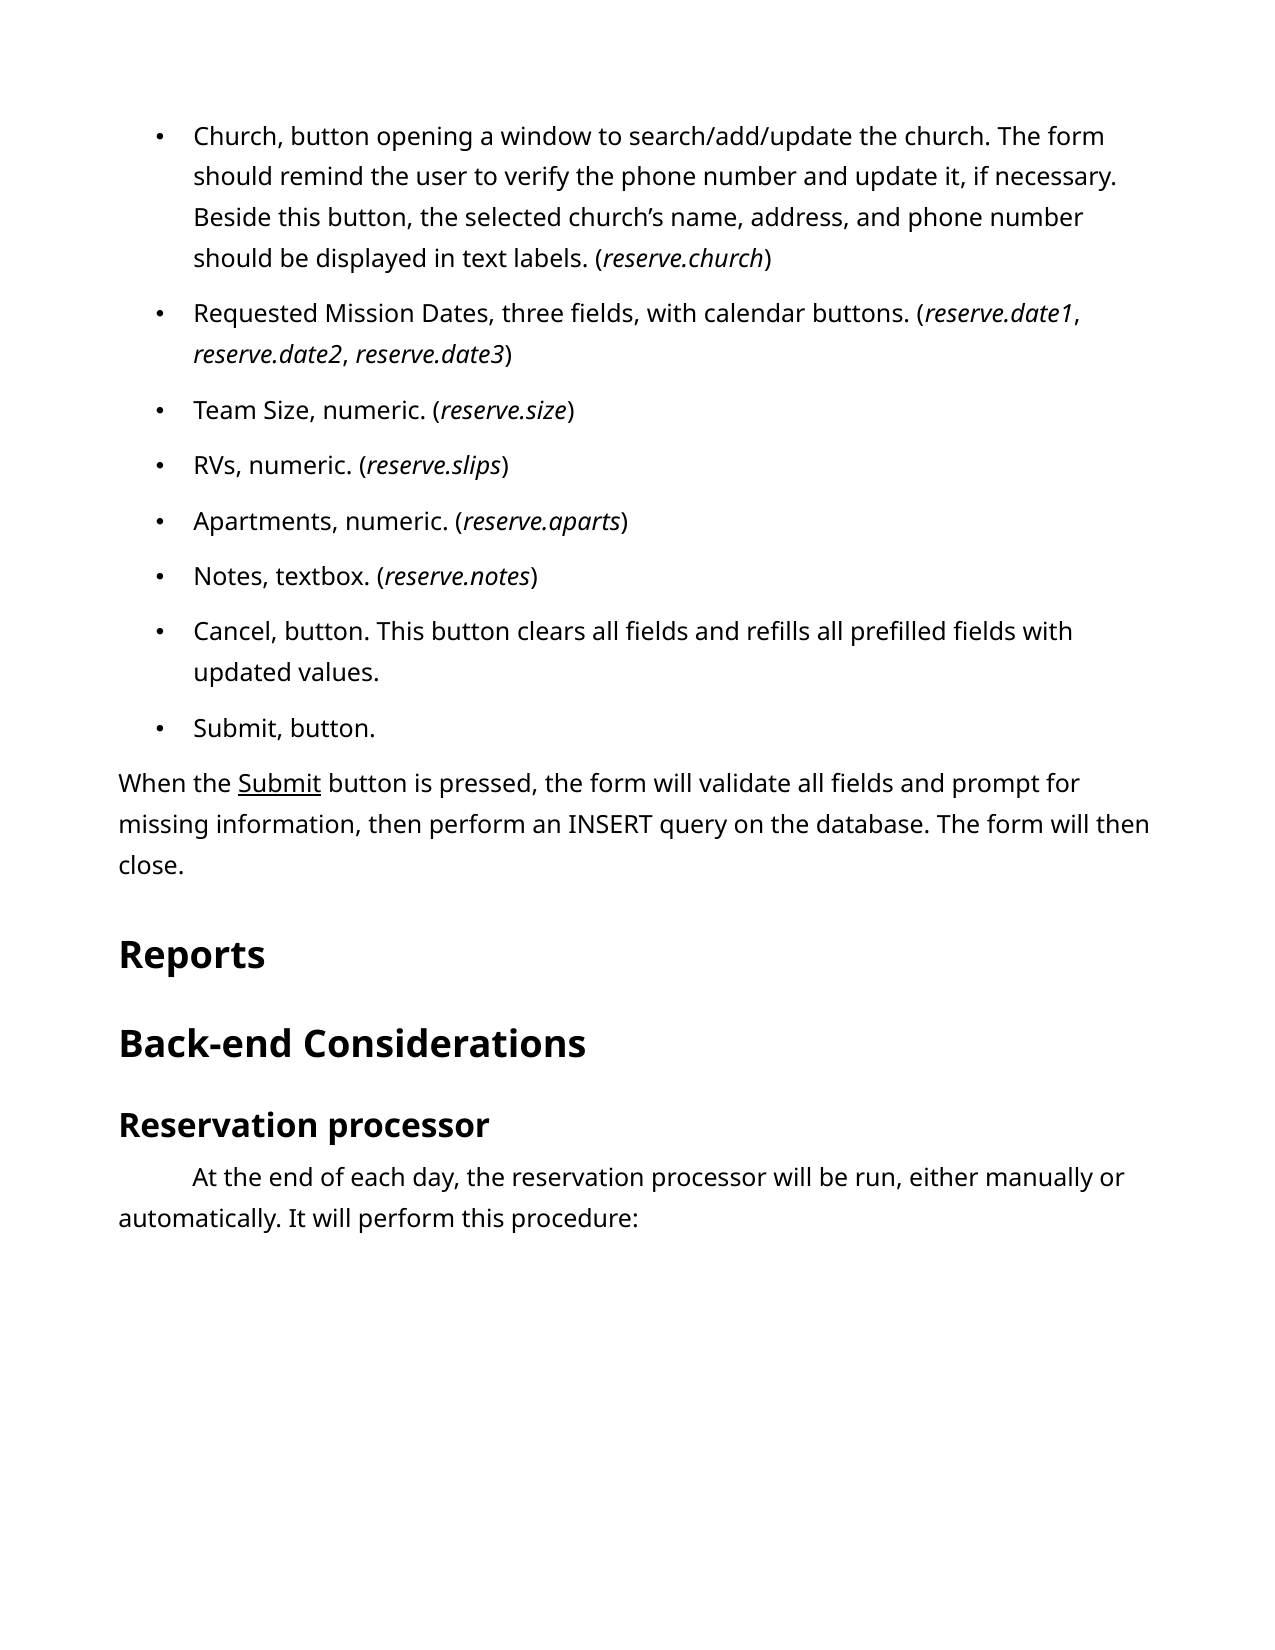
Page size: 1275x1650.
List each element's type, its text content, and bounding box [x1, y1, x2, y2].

subtitle Back-end Considerations [118, 1017, 1157, 1068]
list Church, button opening a window to search/add/update the church. The form should remind the user to verify the phone number and update it, if necessary. Beside this button, the selected church’s name, address, and phone number should be displayed in text labels. (reserve.church) [156, 118, 1157, 275]
list Team Size, numeric. (reserve.size) [156, 392, 1157, 426]
list Cancel, button. This button clears all fields and refills all prefilled fields with updated values. [156, 614, 1157, 689]
text When the Submit button is pressed, the form will validate all fields and prompt for missing information, then perform an INSERT query on the database. The form will then close. [118, 766, 1157, 881]
subtitle Reports [118, 928, 1157, 979]
subtitle Reservation processor [118, 1102, 1157, 1148]
list Apartments, numeric. (reserve.aparts) [156, 503, 1157, 537]
text At the end of each day, the reservation processor will be run, either manually or automatically. It will perform this procedure: [118, 1160, 1157, 1235]
list Notes, textbox. (reserve.notes) [156, 558, 1157, 593]
list RVs, numeric. (reserve.slips) [156, 448, 1157, 482]
list Submit, button. [156, 710, 1157, 744]
list Requested Mission Dates, three fields, with calendar buttons. (reserve.date1, reserve.date2, reserve.date3) [156, 296, 1157, 371]
